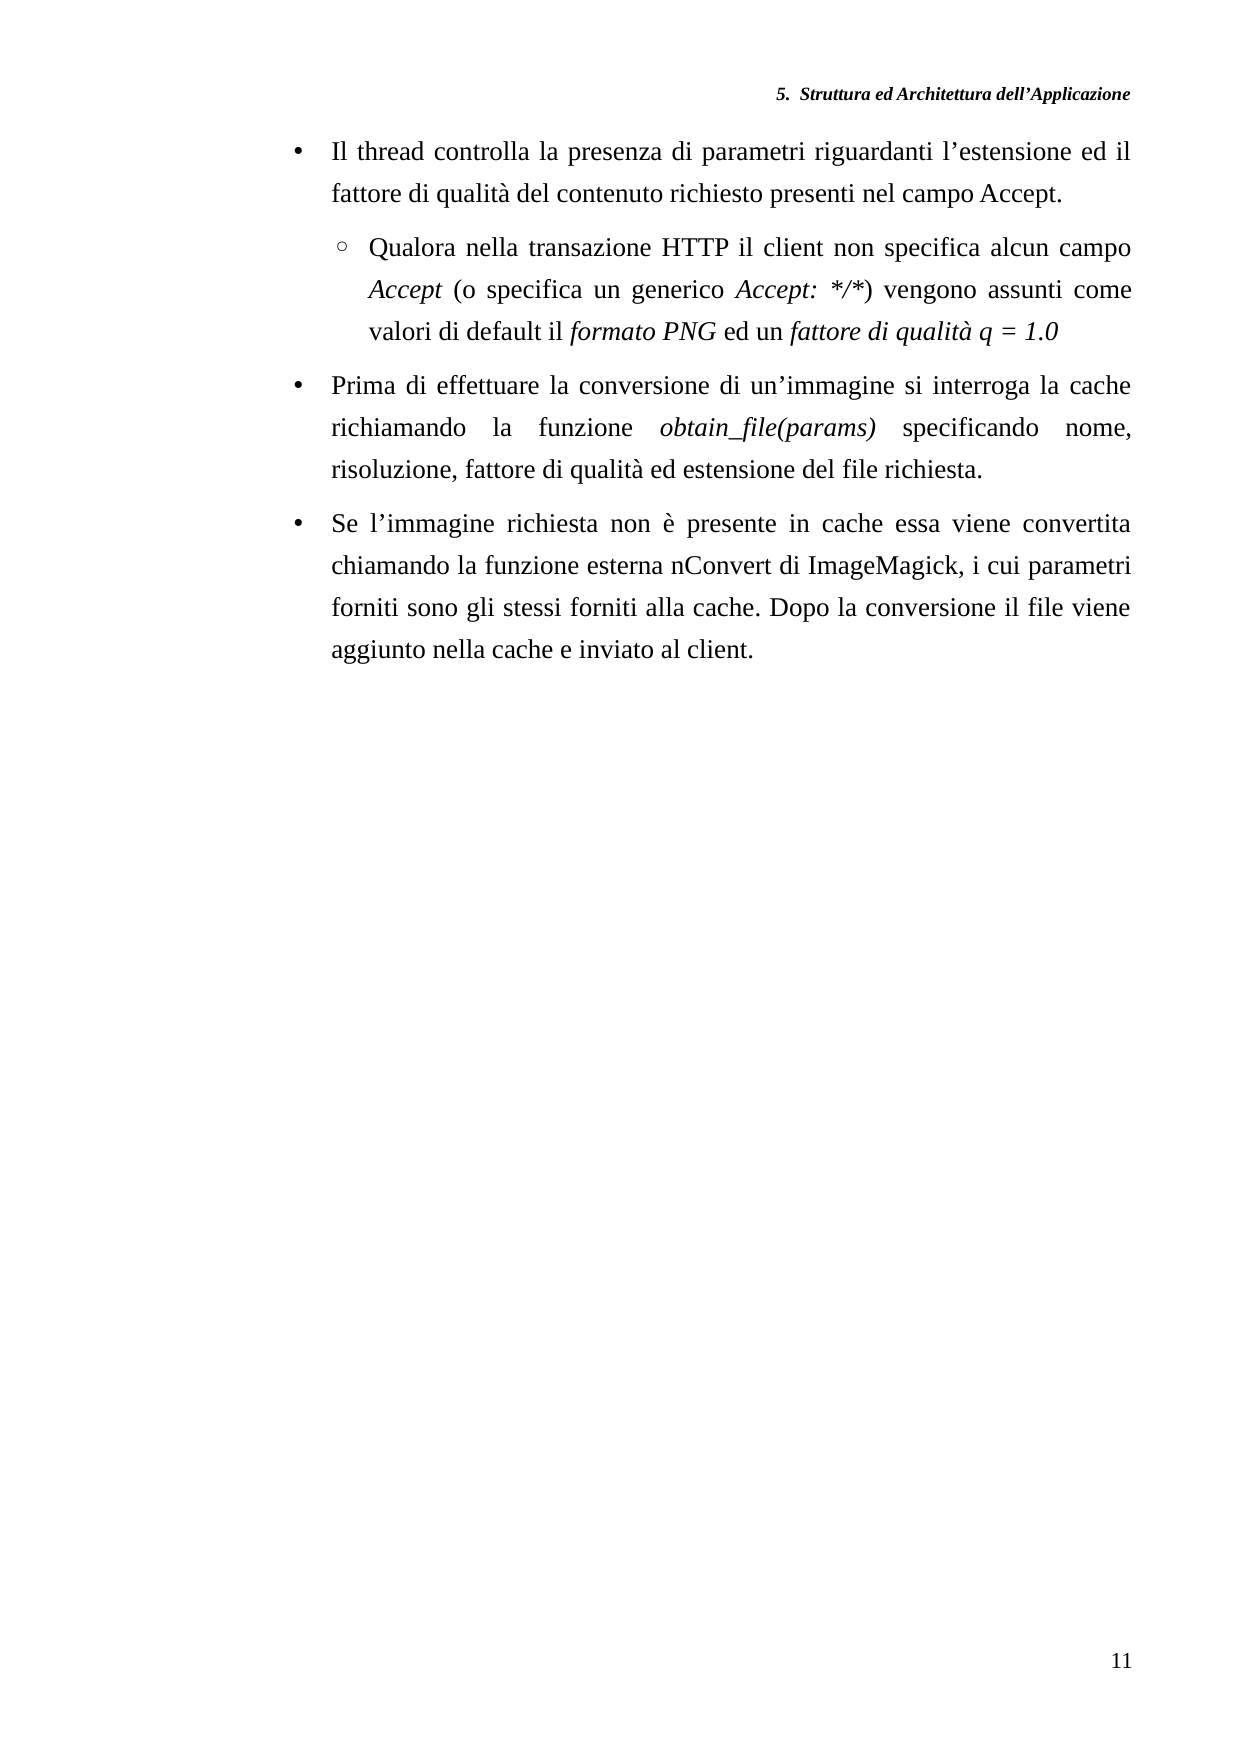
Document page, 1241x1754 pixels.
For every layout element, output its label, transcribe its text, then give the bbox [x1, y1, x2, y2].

list Prima di effettuare la conversione di un’immagine si interroga la cache richiamando la funzione obtain_file(params) specificando nome, risoluzione, fattore di qualità ed estensione del file richiesta. [293, 369, 1132, 484]
list Se l’immagine richiesta non è presente in cache essa viene convertita chiamando la funzione esterna nConvert di ImageMagick, i cui parametri forniti sono gli stessi forniti alla cache. Dopo la conversione il file viene aggiunto nella cache e inviato al client. [293, 507, 1132, 664]
list Il thread controlla la presenza di parametri riguardanti l’estensione ed il fattore di qualità del contenuto richiesto presenti nel campo Accept. [293, 135, 1132, 209]
list Qualora nella transazione HTTP il client non specifica alcun campo Accept (o specifica un generico Accept: */*) vengono assunti come valori di default il formato PNG ed un fattore di qualità q = 1.0 [331, 231, 1132, 347]
